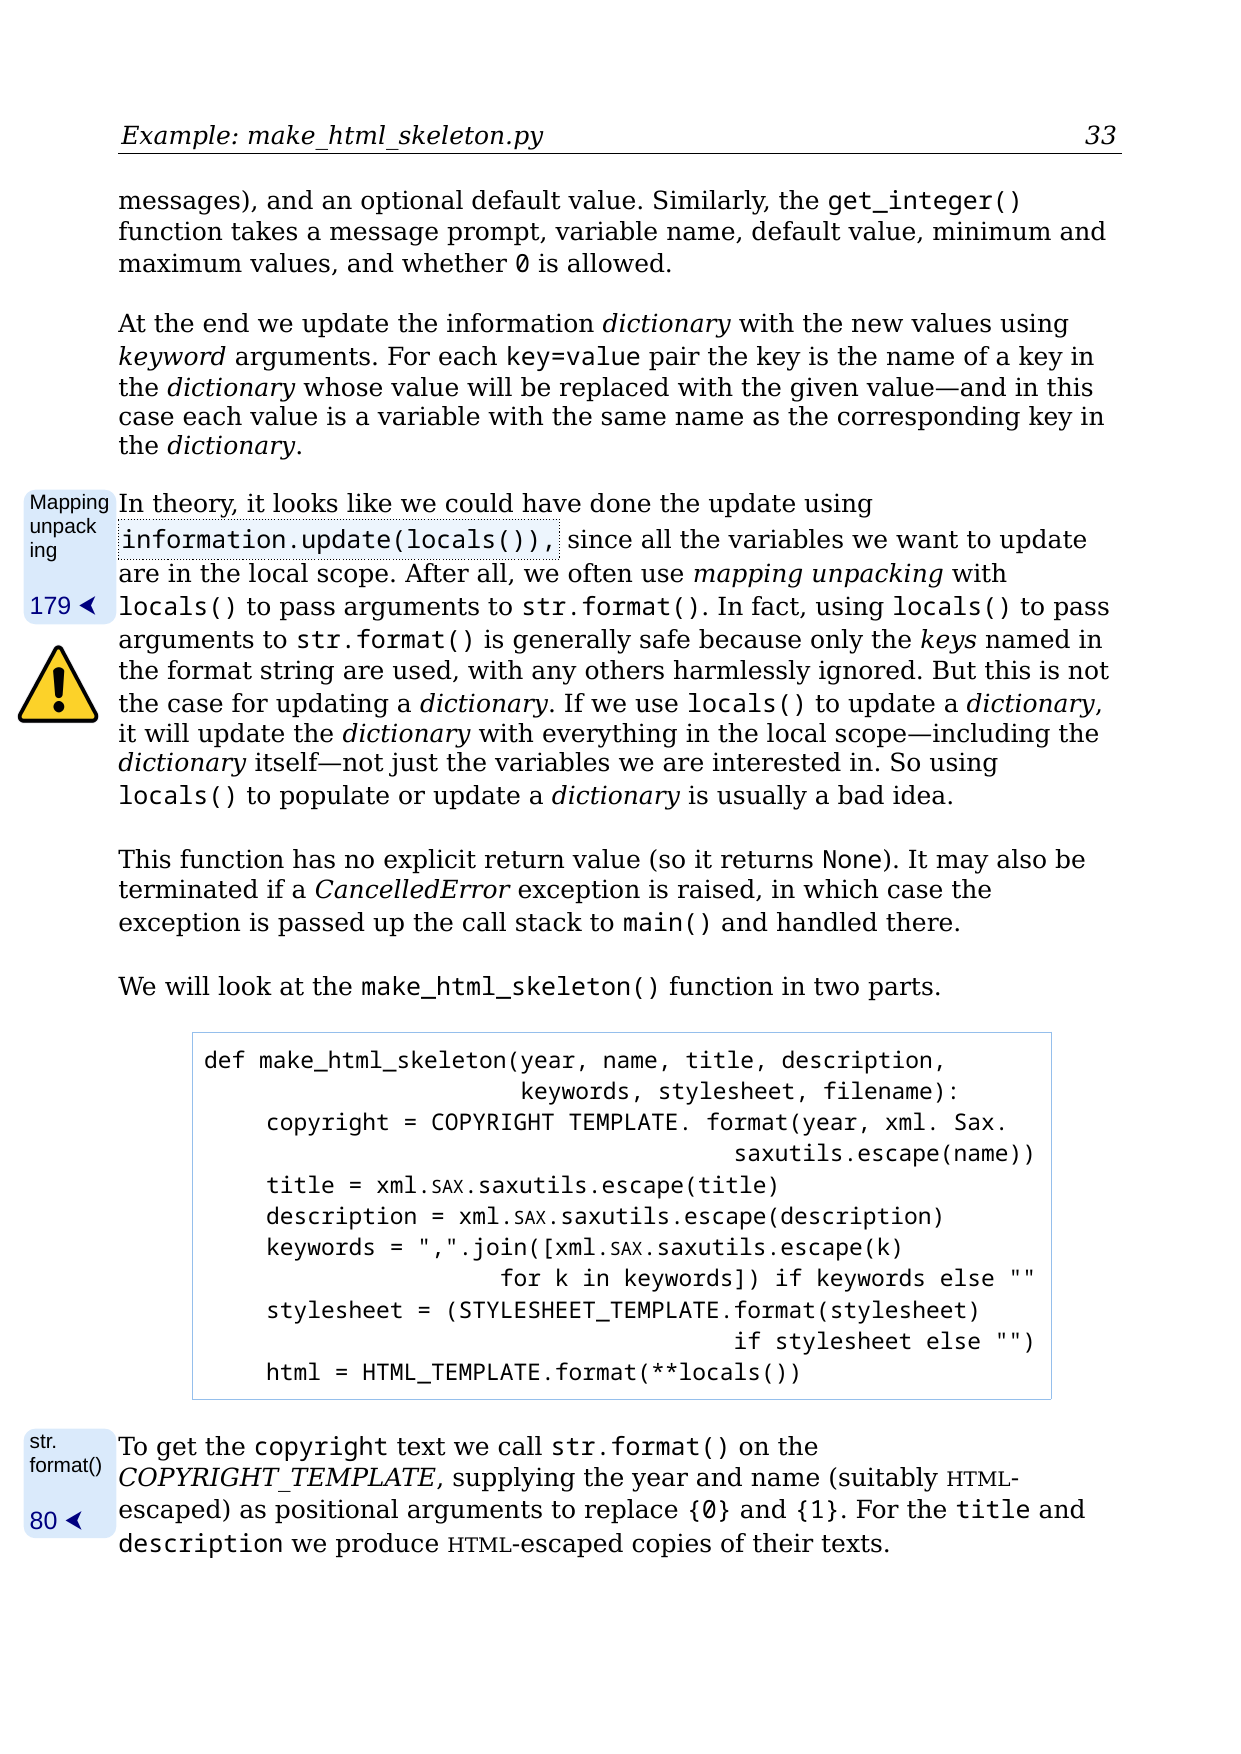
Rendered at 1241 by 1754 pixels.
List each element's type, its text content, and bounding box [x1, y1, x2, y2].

text if stylesheet else "") [193, 1313, 1051, 1344]
text for k in keywords]) if keywords else "" [193, 1250, 1051, 1282]
text description = xml.sax.saxutils.escape(description) [193, 1188, 1051, 1219]
text keywords = ",".join([xml.sax.saxutils.escape(k) [193, 1219, 1051, 1250]
text At the end we update the information dictionary with the new values using keyword arguments. For each key=value pair the key is the name of a key in the dictionary whose value will be replaced with the given value—and in this case each value is a variable with the same name as the corresponding key in the dictionary. [118, 309, 1122, 460]
text We will look at the make_html_skeleton() function in two parts. [118, 968, 1122, 1002]
text stylesheet = (STYLESHEET_TEMPLATE.format(stylesheet) [193, 1282, 1051, 1313]
text saxutils.escape(name)) [193, 1125, 1051, 1157]
text To get the copyright text we call str.format() on the COPYRIGHT_TEMPLATE, supplying the year and name (suitably html-escaped) as positional arguments to replace {0} and {1}. For the title and description we produce html‑escaped copies of their texts. [118, 1429, 1122, 1560]
text keywords, stylesheet, filename): [193, 1063, 1051, 1094]
text messages), and an optional default value. Similarly, the get_integer() function takes a message prompt, variable name, default value, minimum and maximum values, and whether 0 is allowed. [118, 183, 1122, 280]
text title = xml.sax.saxutils.escape(title) [193, 1157, 1051, 1188]
text copyright = COPYRIGHT TEMPLATE. format(year, xml. Sax. [193, 1094, 1051, 1125]
picture [16, 641, 101, 727]
text def make_html_skeleton(year, name, title, description, [193, 1033, 1051, 1063]
text html = HTML_TEMPLATE.format(**locals()) [193, 1344, 1051, 1399]
text In theory, it looks like we could have done the update using information.update(locals()), since all the variables we want to update are in the local scope. After all, we often use mapping unpacking with locals() to pass arguments to str.format(). In fact, using locals() to pass arguments to str.format() is generally safe because only the keys named in the format string are used, with any others harmlessly ignored. But this is not the case for updating a dictionary. If we use locals() to update a dictionary, it will update the dictionary with everything in the local scope—including the dictionary itself—not just the variables we are interested in. So using locals() to populate or update a dictionary is usually a bad idea. [118, 490, 1122, 812]
text This function has no explicit return value (so it returns None). It may also be terminated if a CancelledError exception is raised, in which case the exception is passed up the call stack to main() and handled there. [118, 841, 1122, 939]
